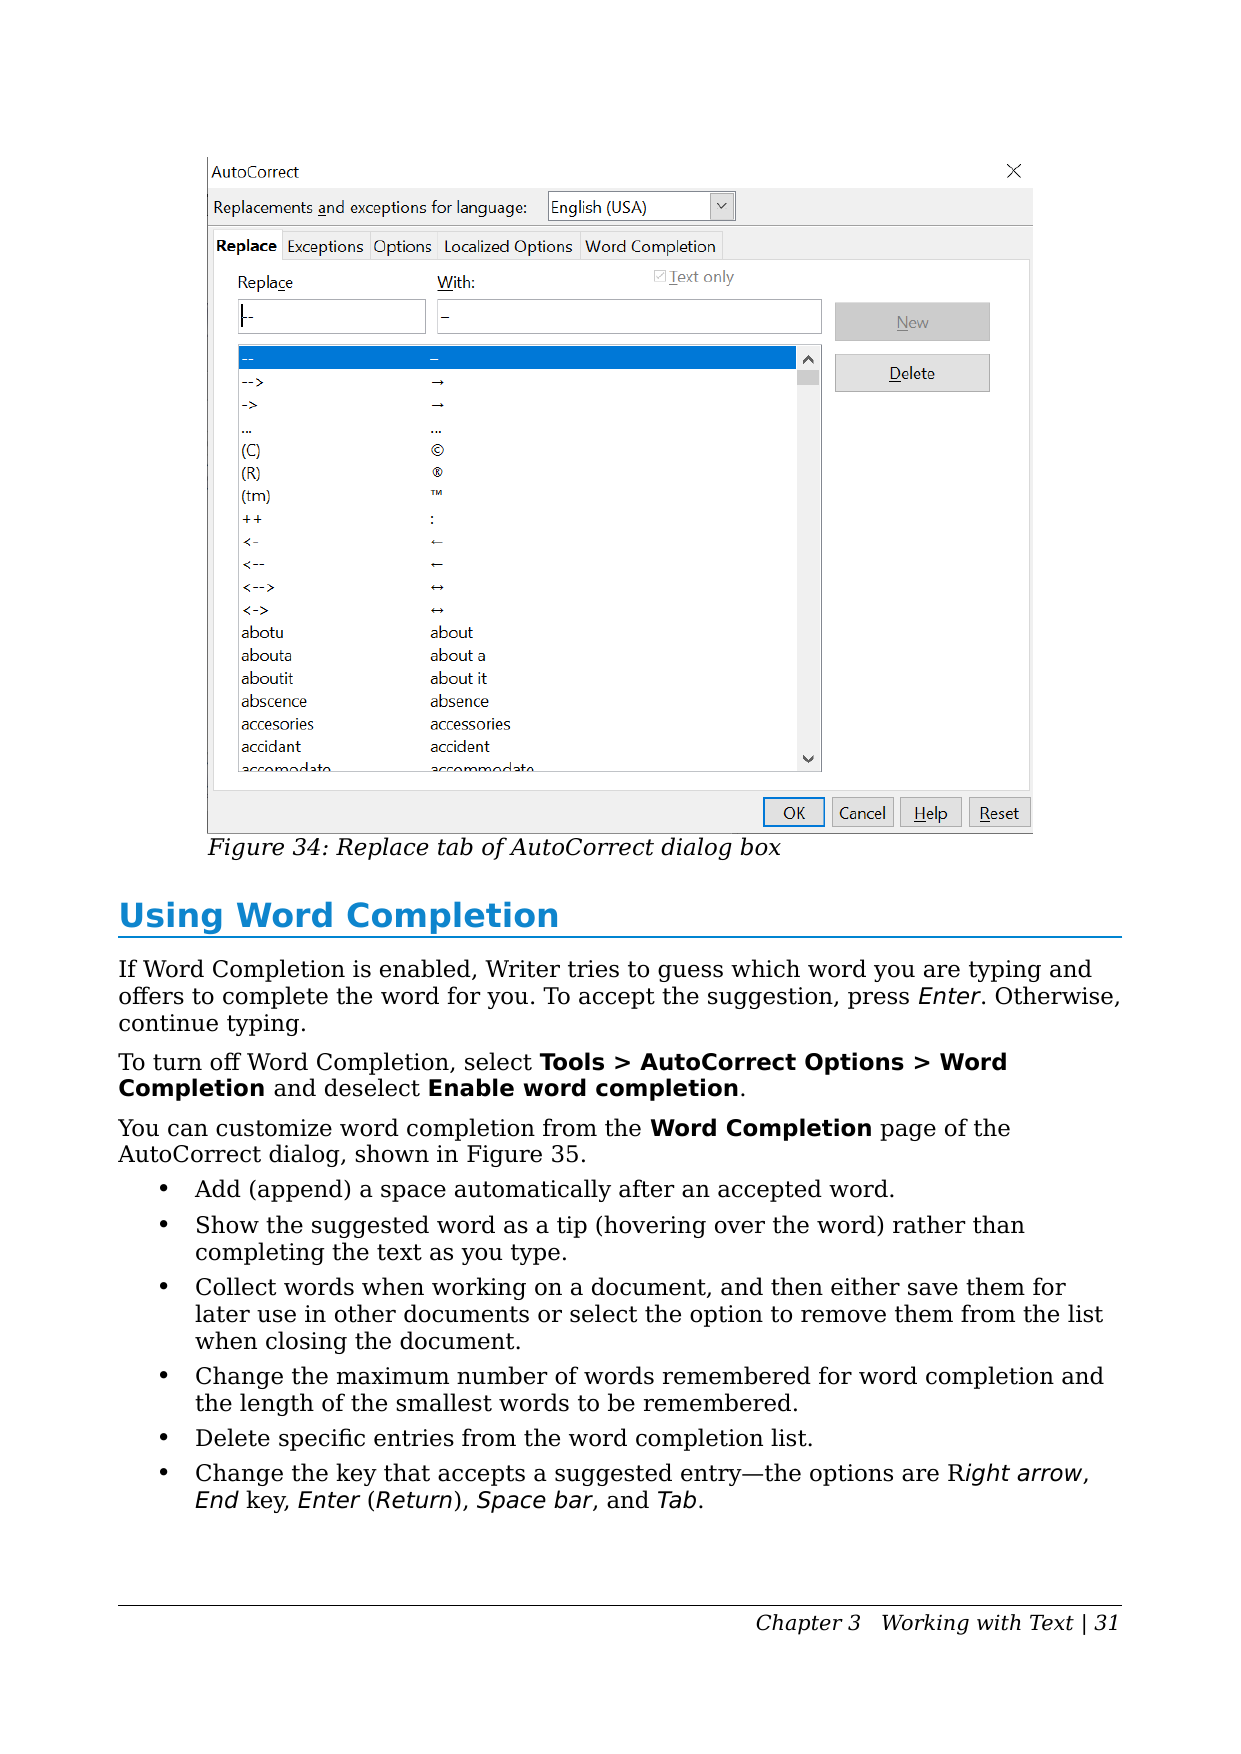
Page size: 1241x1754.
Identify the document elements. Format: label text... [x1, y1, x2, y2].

text If Word Completion is enabled, Writer tries to guess which word you are typing and offers to complete the word for you. To accept the suggestion, press Enter. Otherwise, continue typing. [118, 956, 1122, 1036]
list You can customize word completion from the Word Completion page of the AutoCorrect dialog, shown in Figure 35. [118, 1115, 1122, 1168]
list Change the maximum number of words remembered for word completion and the length of the smallest words to be remembered. [156, 1361, 1122, 1417]
text Figure 34: Replace tab of AutoCorrect dialog box [208, 834, 1033, 861]
text To turn off Word Completion, select Tools > AutoCorrect Options > Word Completion and deselect Enable word completion. [118, 1049, 1122, 1102]
picture [207, 157, 1033, 834]
list Delete specific entries from the word completion list. [156, 1423, 1122, 1452]
list Collect words when working on a document, and then either save them for later use in other documents or select the option to remove them from the list when closing the document. [156, 1272, 1122, 1354]
list Add (append) a space automatically after an accepted word. [156, 1174, 1122, 1204]
subtitle Using Word Completion [118, 897, 1122, 936]
list Change the key that accepts a suggested entry—the options are Right arrow, End key, Enter (Return), Space bar, and Tab. [156, 1458, 1122, 1514]
list Show the suggested word as a tip (hovering over the word) rather than completing the text as you type. [156, 1210, 1122, 1266]
